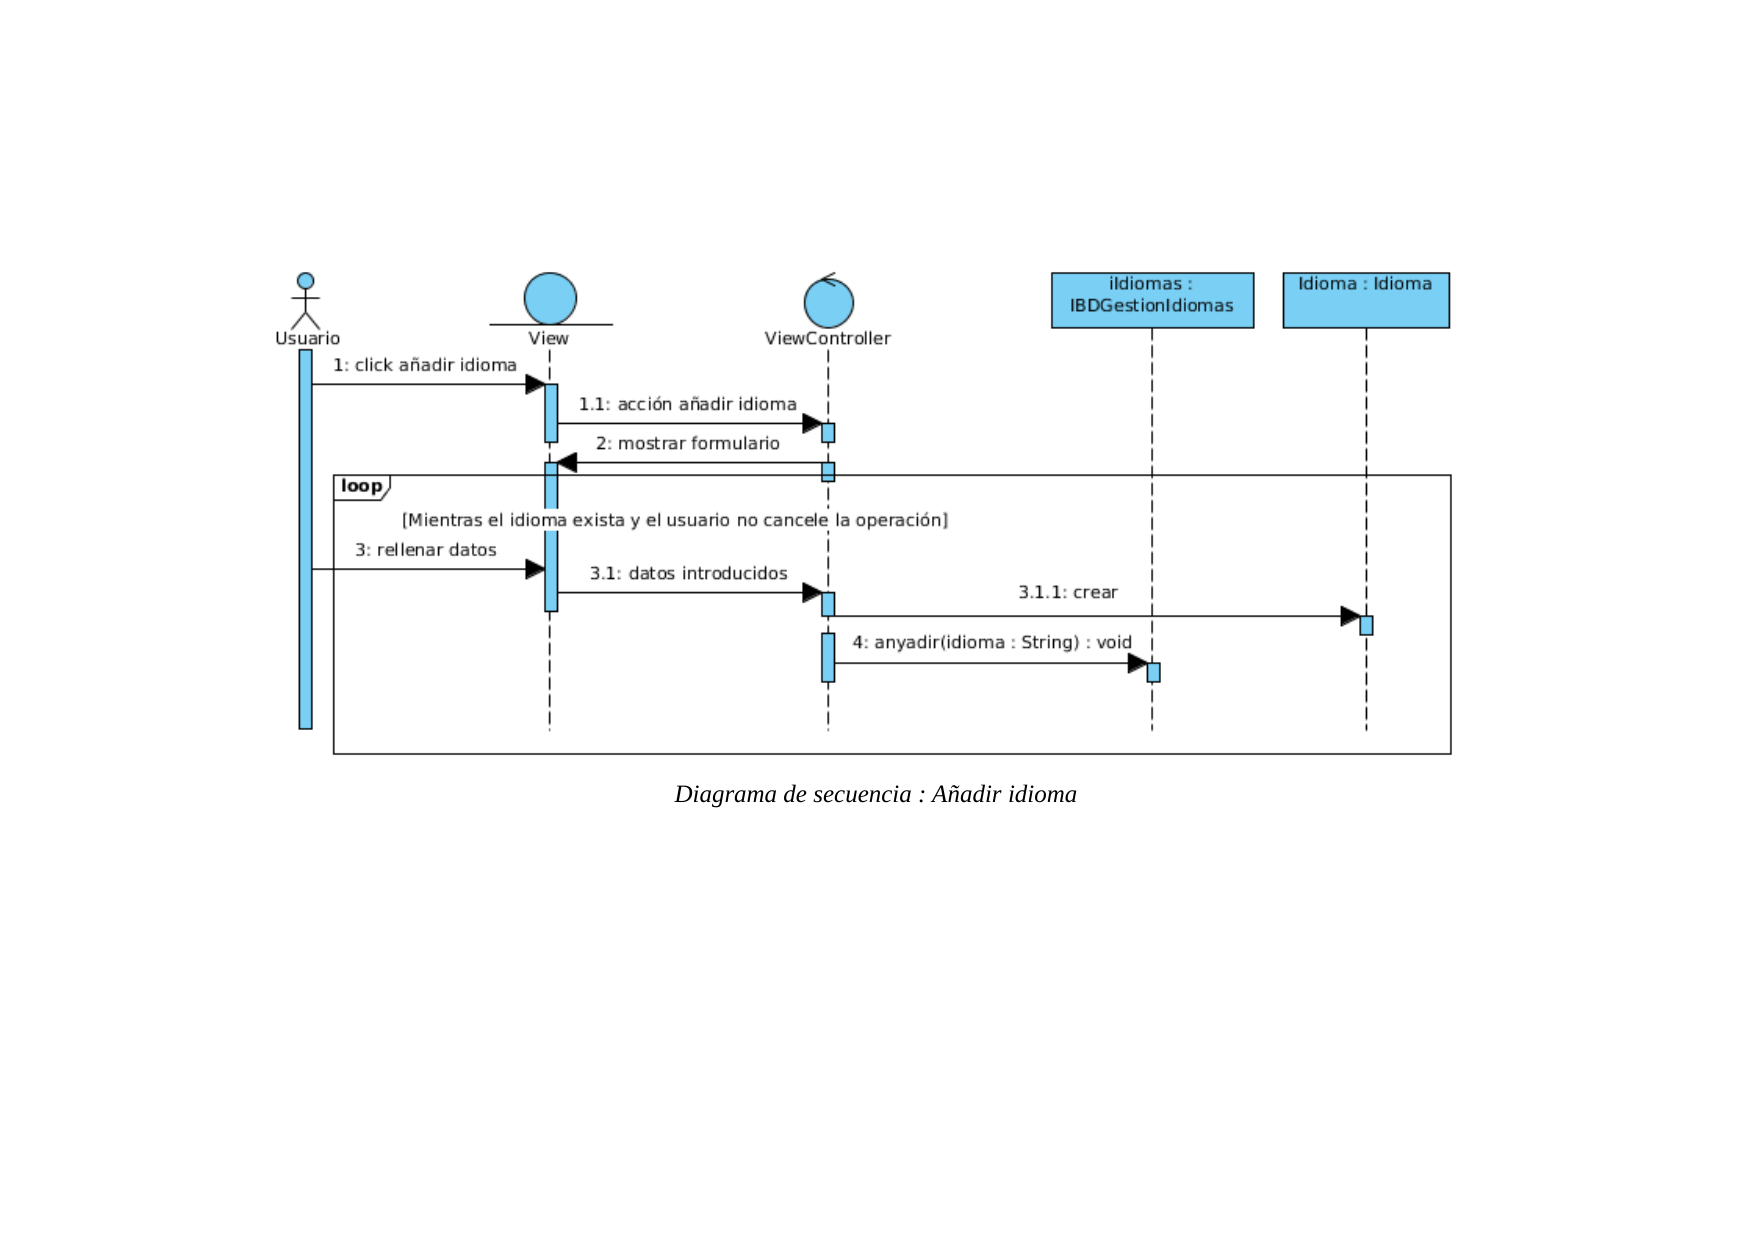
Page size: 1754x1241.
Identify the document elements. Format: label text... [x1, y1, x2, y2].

text Diagrama de secuencia : Añadir idioma [118, 779, 1636, 808]
picture [266, 260, 1488, 777]
